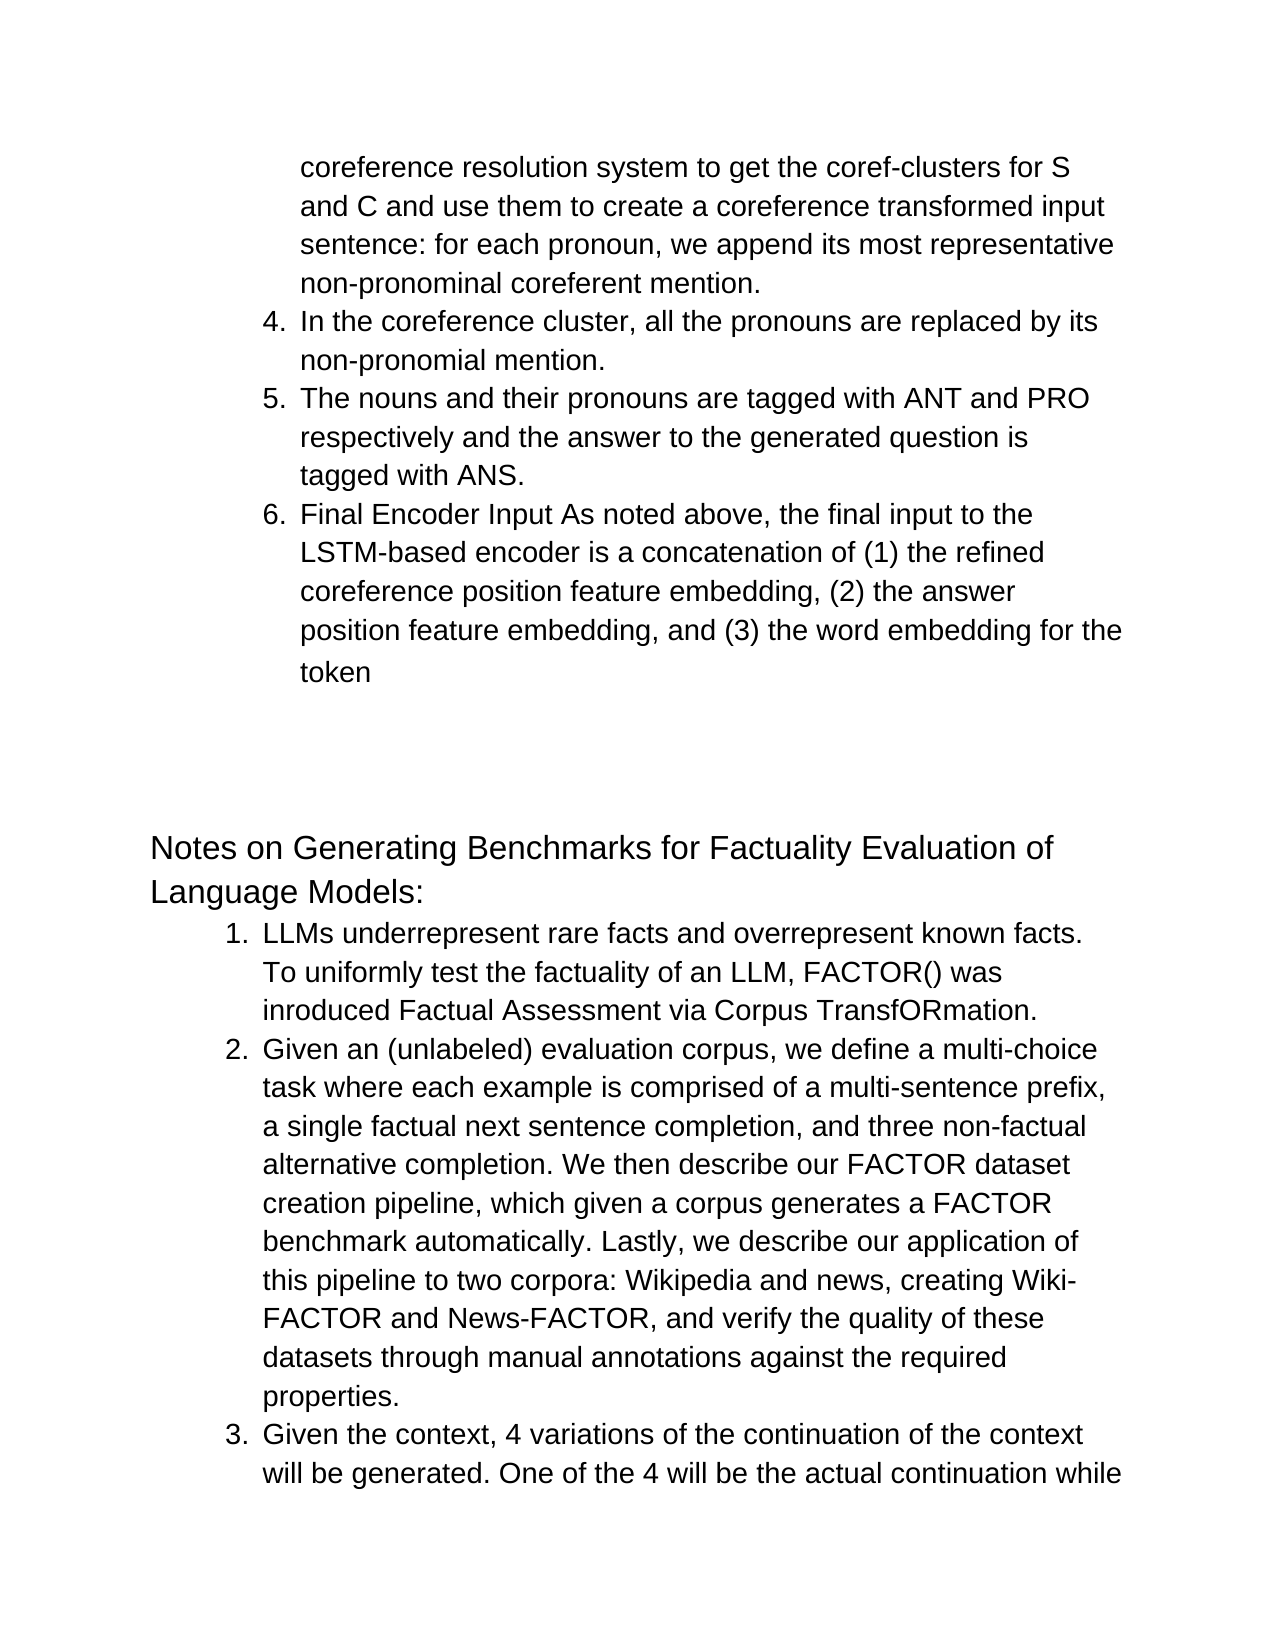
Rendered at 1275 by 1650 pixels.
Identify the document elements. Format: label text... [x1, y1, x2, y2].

list datasets through manual annotations against the required properties. [225, 1340, 1125, 1412]
list Given an (unlabeled) evaluation corpus, we define a multi-choice task where each example is comprised of a multi-sentence prefix, a single factual next sentence completion, and three non-factual alternative completion. We then describe our FACTOR dataset creation pipeline, which given a corpus generates a FACTOR benchmark automatically. Lastly, we describe our application of this pipeline to two corpora: Wikipedia and news, creating Wiki-FACTOR and News-FACTOR, and verify the quality of these [225, 1032, 1125, 1335]
list coreference resolution system to get the coref-clusters for S and C and use them to create a coreference transformed input sentence: for each pronoun, we append its most representative non-pronominal coreferent mention. [262, 150, 1125, 299]
list Given the context, 4 variations of the continuation of the context will be generated. One of the 4 will be the actual continuation while [225, 1417, 1125, 1489]
list In the coreference cluster, all the pronouns are replaced by its non-pronomial mention. [262, 304, 1125, 376]
list Final Encoder Input As noted above, the final input to the LSTM-based encoder is a concatenation of (1) the refined coreference position feature embedding, (2) the answer position feature embedding, and (3) the word embedding for the token [262, 497, 1125, 689]
list The nouns and their pronouns are tagged with ANT and PRO respectively and the answer to the generated question is tagged with ANS. [262, 381, 1125, 492]
text Notes on Generating Benchmarks for Factuality Evaluation of Language Models: [150, 828, 1125, 910]
list LLMs underrepresent rare facts and overrepresent known facts. To uniformly test the factuality of an LLM, FACTOR() was inroduced Factual Assessment via Corpus TransfORmation. [225, 916, 1125, 1027]
